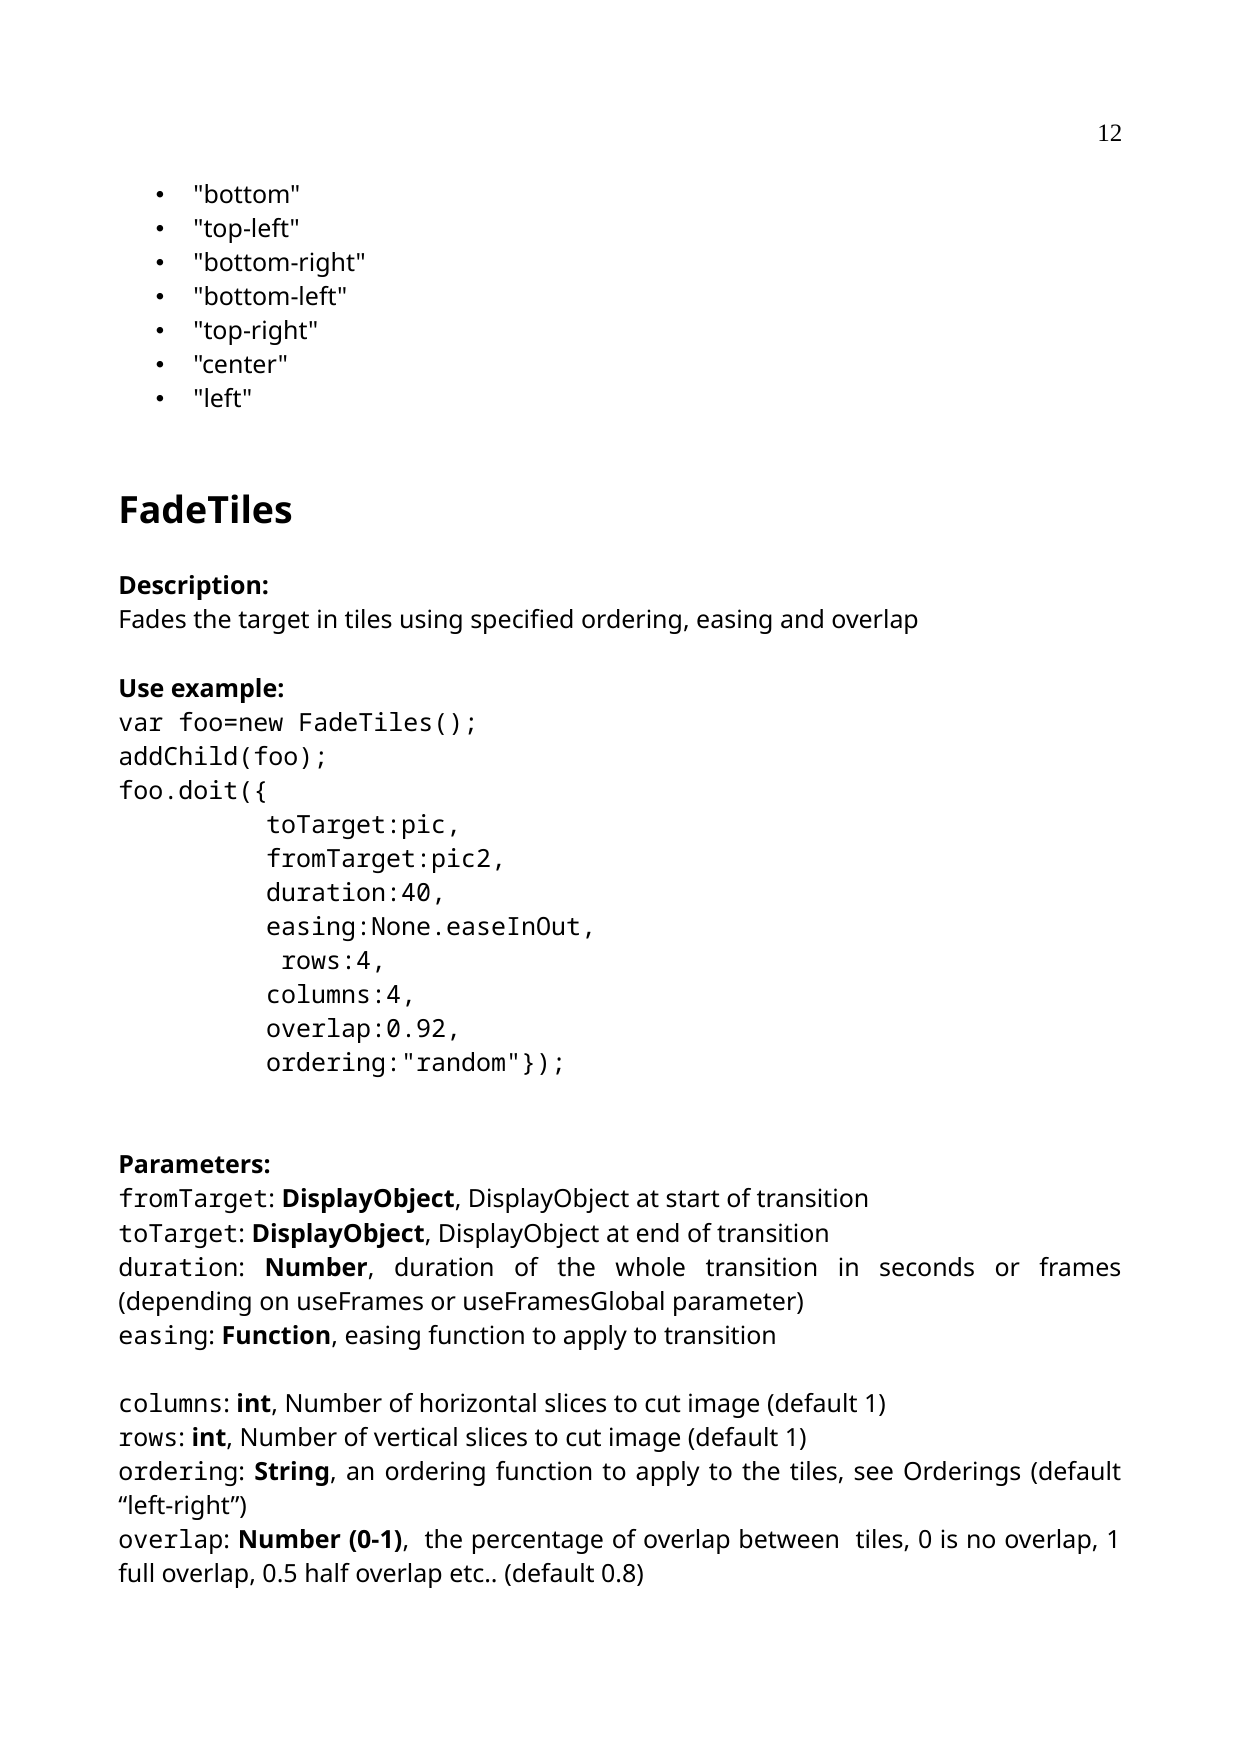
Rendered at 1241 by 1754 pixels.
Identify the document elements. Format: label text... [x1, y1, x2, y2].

text toTarget:pic, [118, 806, 1122, 841]
text FadeTiles [118, 483, 1122, 534]
text Fades the target in tiles using specified ordering, easing and overlap [118, 602, 1122, 636]
text ordering: String, an ordering function to apply to the tiles, see Orderings (default “left-right”) [118, 1454, 1122, 1522]
text overlap:0.92, [118, 1011, 1122, 1045]
text addChild(foo); [118, 738, 1122, 772]
text foo.doit({ [118, 772, 1122, 806]
list "top-left" [156, 210, 1122, 244]
list "center" [156, 347, 1122, 381]
text ordering:"random"}); [118, 1045, 1122, 1079]
text rows: int, Number of vertical slices to cut image (default 1) [118, 1419, 1122, 1454]
list "bottom" [156, 176, 1122, 210]
text fromTarget:pic2, [118, 841, 1122, 874]
text Use example: [118, 670, 1122, 704]
list "left" [156, 381, 1122, 415]
text columns:4, [118, 977, 1122, 1011]
text easing: Function, easing function to apply to transition [118, 1317, 1122, 1351]
text duration:40, [118, 874, 1122, 909]
text Description: [118, 568, 1122, 602]
text toTarget: DisplayObject, DisplayObject at end of transition [118, 1215, 1122, 1249]
list "bottom-right" [156, 244, 1122, 278]
list "top-right" [156, 313, 1122, 347]
text fromTarget: DisplayObject, DisplayObject at start of transition [118, 1181, 1122, 1215]
list "bottom-left" [156, 278, 1122, 313]
text columns: int, Number of horizontal slices to cut image (default 1) [118, 1386, 1122, 1419]
text Parameters: [118, 1147, 1122, 1181]
text var foo=new FadeTiles(); [118, 704, 1122, 738]
text rows:4, [118, 943, 1122, 977]
text duration: Number, duration of the whole transition in seconds or frames (depending on useFrames or useFramesGlobal parameter) [118, 1249, 1122, 1317]
text overlap: Number (0-1), the percentage of overlap between tiles, 0 is no overlap, 1 full overlap, 0.5 half overlap etc.. (default 0.8) [118, 1522, 1122, 1590]
text easing:None.easeInOut, [118, 909, 1122, 943]
